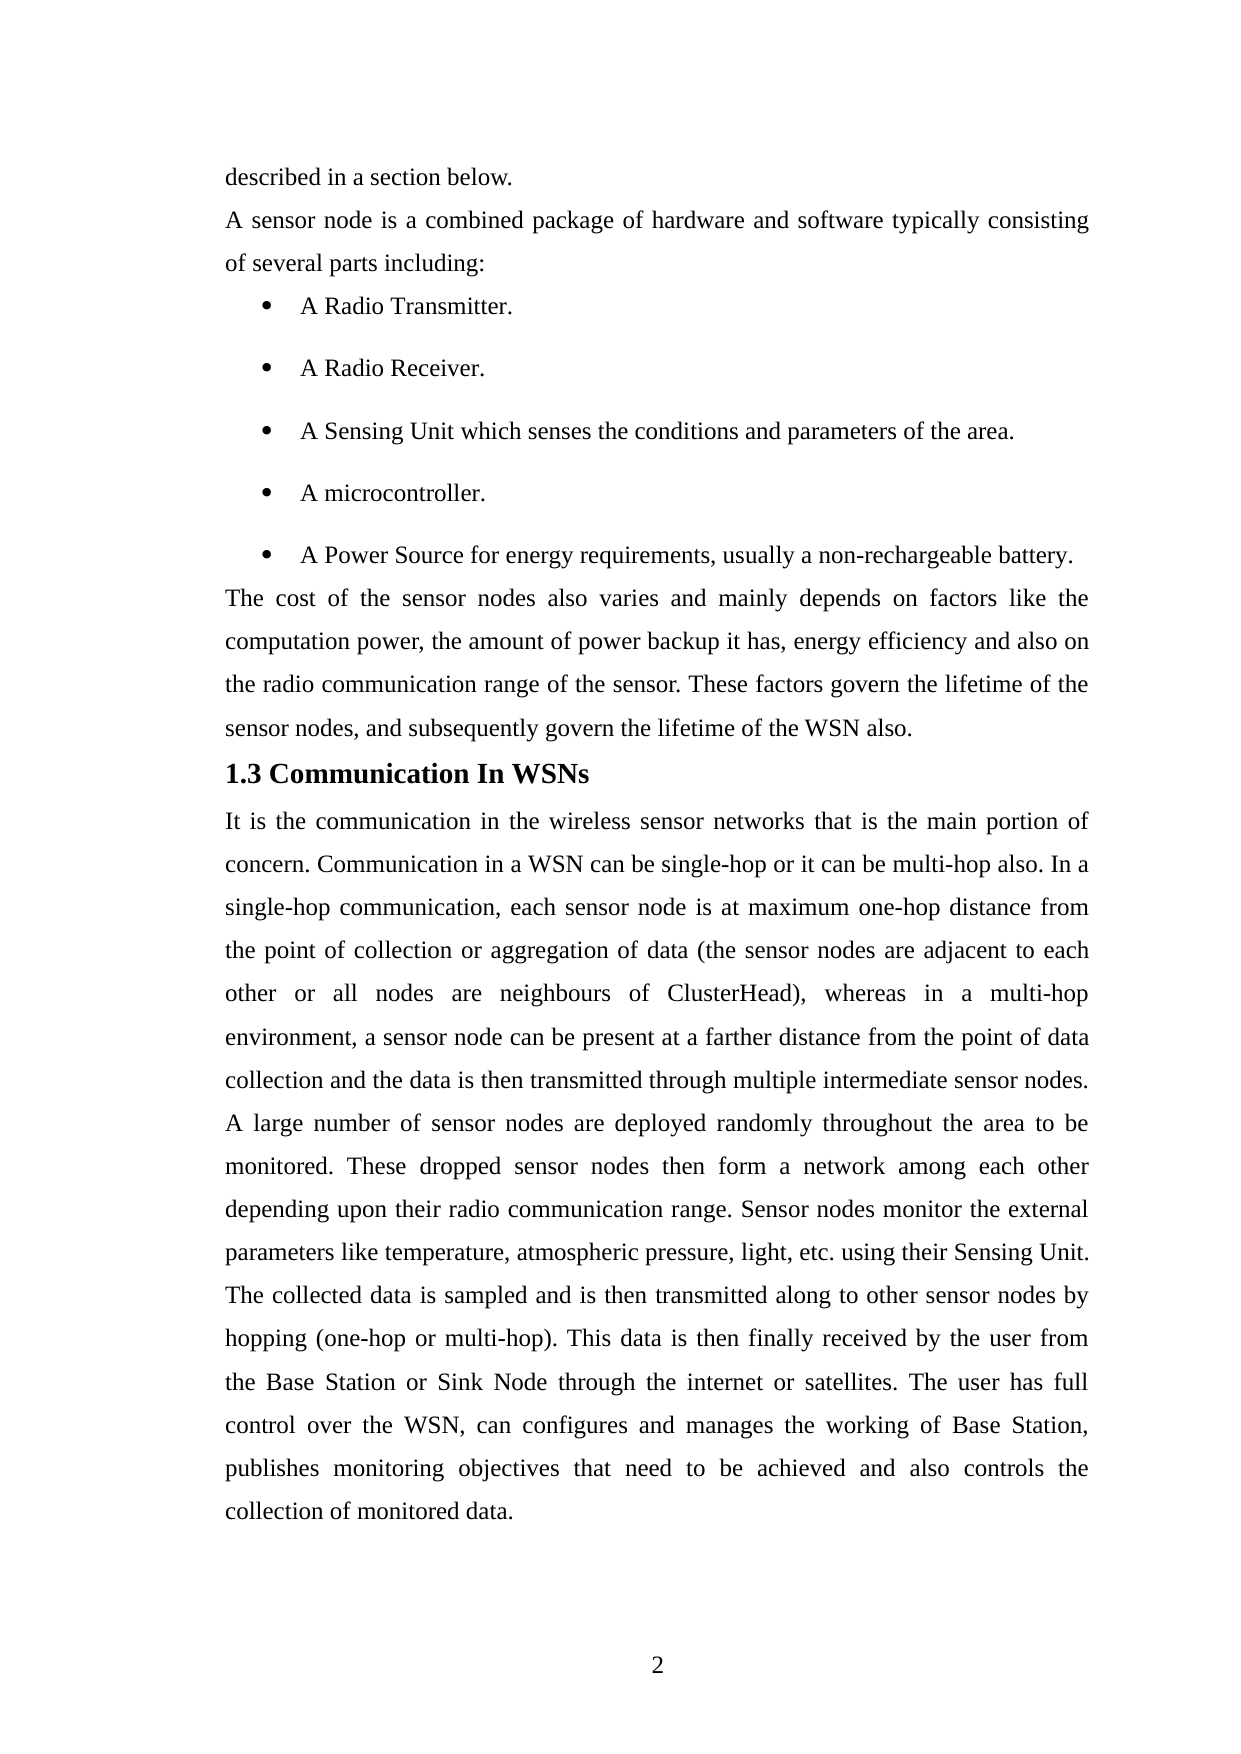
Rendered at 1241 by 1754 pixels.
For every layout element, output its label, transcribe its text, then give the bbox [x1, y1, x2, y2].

text A sensor node is a combined package of hardware and software typically consisting of several parts including: [225, 205, 1090, 277]
list A microcontroller. [262, 478, 1090, 507]
list A Radio Receiver. [262, 353, 1090, 382]
list A Radio Transmitter. [262, 291, 1090, 320]
text The cost of the sensor nodes also varies and mainly depends on factors like the computation power, the amount of power backup it has, energy efficiency and also on the radio communication range of the sensor. These factors govern the lifetime of the sensor nodes, and subsequently govern the lifetime of the WSN also. [225, 583, 1090, 741]
list A Sensing Unit which senses the conditions and parameters of the area. [262, 416, 1090, 444]
text 1.3 Communication In WSNs [225, 756, 1090, 789]
text It is the communication in the wireless sensor networks that is the main portion of concern. Communication in a WSN can be single-hop or it can be multi-hop also. In a single-hop communication, each sensor node is at maximum one-hop distance from the point of collection or aggregation of data (the sensor nodes are adjacent to each other or all nodes are neighbours of ClusterHead), whereas in a multi-hop environment, a sensor node can be present at a farther distance from the point of data collection and the data is then transmitted through multiple intermediate sensor nodes. A large number of sensor nodes are deployed randomly throughout the area to be monitored. These dropped sensor nodes then form a network among each other depending upon their radio communication range. Sensor nodes monitor the external parameters like temperature, atmospheric pressure, light, etc. using their Sensing Unit. The collected data is sampled and is then transmitted along to other sensor nodes by hopping (one-hop or multi-hop). This data is then finally received by the user from the Base Station or Sink Node through the internet or satellites. The user has full control over the WSN, can configures and manages the working of Base Station, publishes monitoring objectives that need to be achieved and also controls the collection of monitored data. [225, 806, 1090, 1525]
list A Power Source for energy requirements, usually a non-rechargeable battery. [262, 540, 1090, 569]
text described in a section below. [225, 162, 1090, 191]
